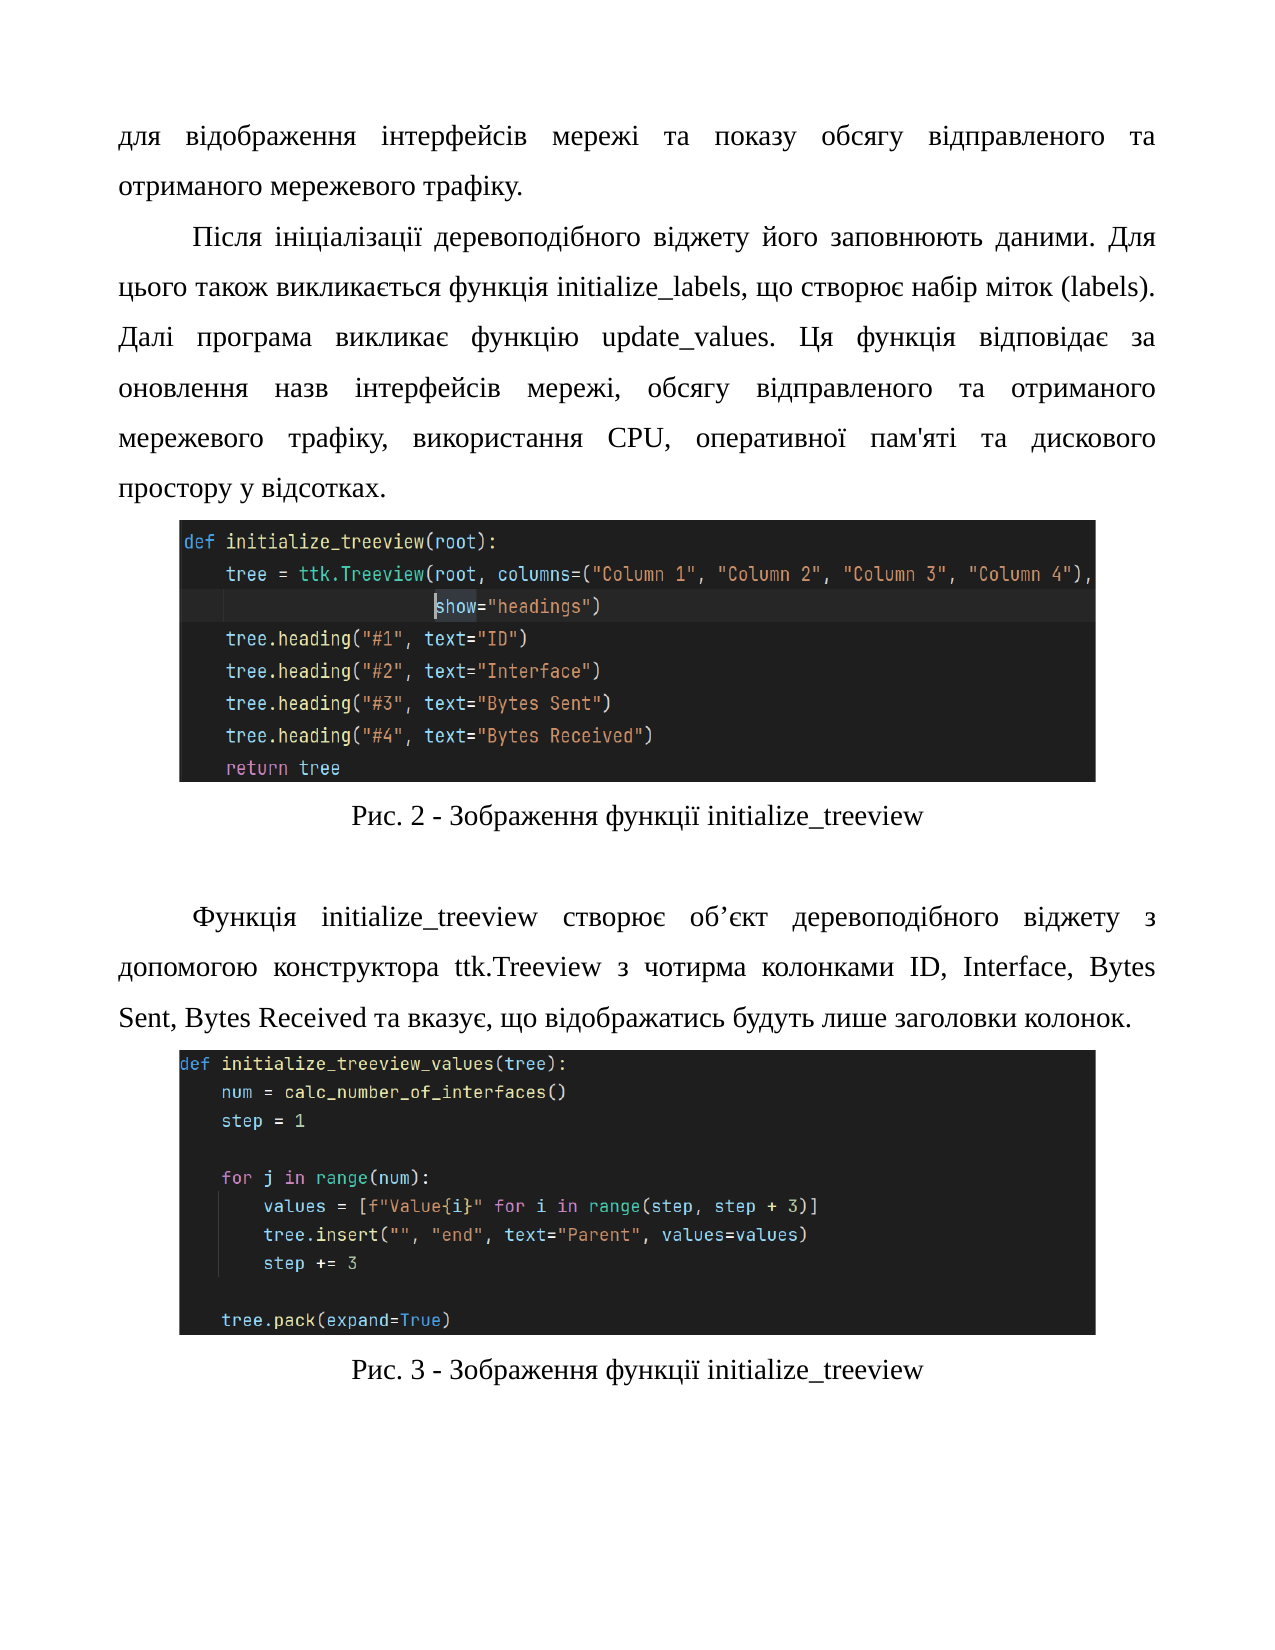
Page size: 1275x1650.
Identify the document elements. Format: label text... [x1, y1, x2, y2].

text Після ініціалізації деревоподібного віджету його заповнюють даними. Для цього також викликається функція initialize_labels, що створює набір міток (labels). Далі програма викликає функцію update_values. Ця функція відповідає за оновлення назв інтерфейсів мережі, обсягу відправленого та отриманого мережевого трафіку, використання CPU, оперативної пам'яті та дискового простору у відсотках. [118, 219, 1157, 504]
picture [179, 520, 1096, 782]
text для відображення інтерфейсів мережі та показу обсягу відправленого та отриманого мережевого трафіку. [118, 118, 1157, 202]
picture [179, 1050, 1096, 1335]
text Рис. 3 - Зображення функції initialize_treeview [118, 1050, 1157, 1385]
text Функція initialize_treeview створює об’єкт деревоподібного віджету з допомогою конструктора ttk.Treeview з чотирма колонками ID, Interface, Bytes Sent, Bytes Received та вказує, що відображатись будуть лише заголовки колонок. [118, 899, 1157, 1033]
text Рис. 2 - Зображення функції initialize_treeview [118, 521, 1157, 832]
